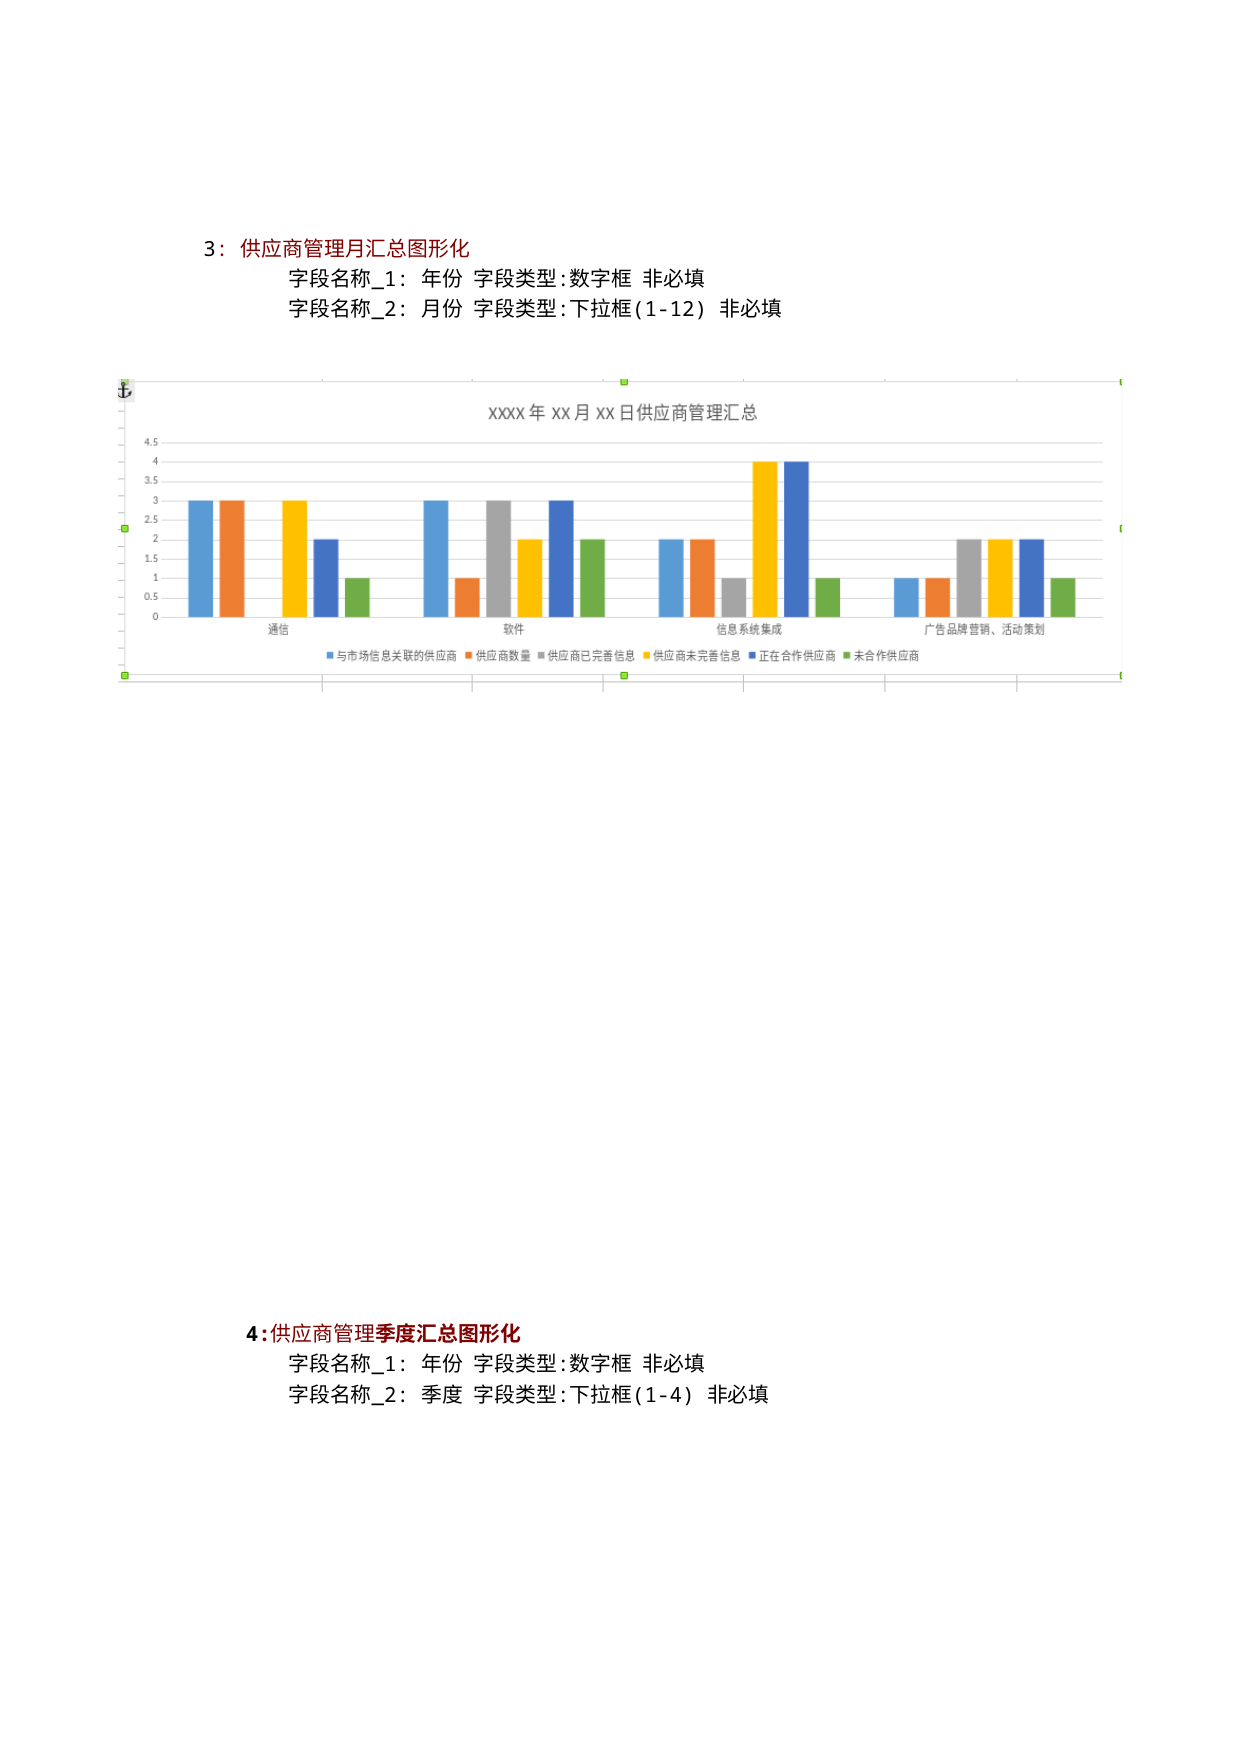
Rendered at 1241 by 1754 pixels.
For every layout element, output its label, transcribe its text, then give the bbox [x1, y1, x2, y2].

picture [118, 379, 1123, 692]
text 字段名称_2: 季度 字段类型:下拉框(1-4) 非必填 [118, 1378, 1122, 1408]
text 字段名称_1: 年份 字段类型:数字框 非必填 [118, 262, 1122, 292]
text 字段名称_2: 月份 字段类型:下拉框(1-12) 非必填 [118, 292, 1122, 323]
text 字段名称_1: 年份 字段类型:数字框 非必填 [118, 1348, 1122, 1378]
text 4:供应商管理季度汇总图形化 [118, 1317, 1122, 1348]
text 3: 供应商管理月汇总图形化 [118, 232, 1122, 262]
